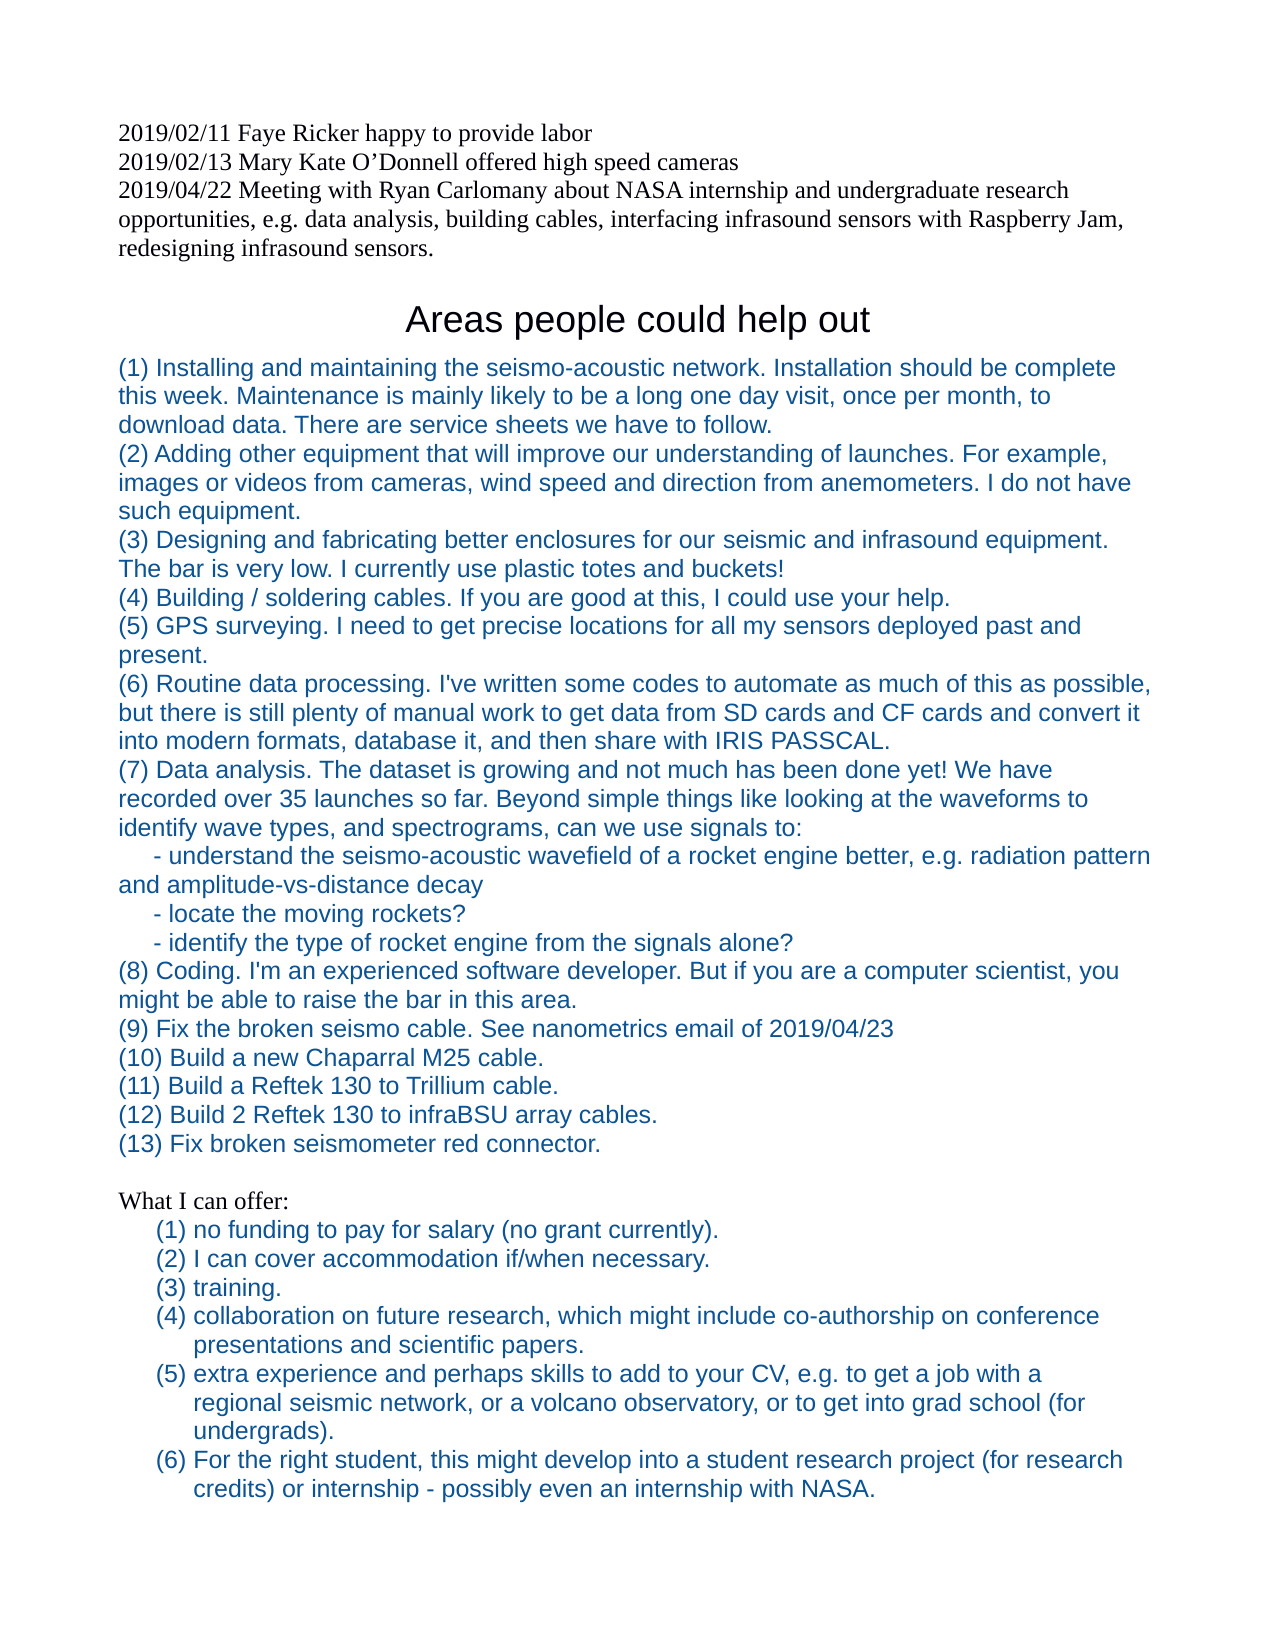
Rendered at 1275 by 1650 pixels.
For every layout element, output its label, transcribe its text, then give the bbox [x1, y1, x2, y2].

text (4) Building / soldering cables. If you are good at this, I could use your help. [118, 582, 1157, 611]
list I can cover accommodation if/when necessary. [156, 1244, 1157, 1272]
text - identify the type of rocket engine from the signals alone? [118, 927, 1157, 956]
text (6) Routine data processing. I've written some codes to automate as much of this as possible, but there is still plenty of manual work to get data from SD cards and CF cards and convert it into modern formats, database it, and then share with IRIS PASSCAL. [118, 669, 1157, 755]
text (7) Data analysis. The dataset is growing and not much has been done yet! We have recorded over 35 launches so far. Beyond simple things like looking at the waveforms to identify wave types, and spectrograms, can we use signals to: [118, 755, 1157, 841]
text (11) Build a Reftek 130 to Trillium cable. [118, 1071, 1157, 1100]
text (9) Fix the broken seismo cable. See nanometrics email of 2019/04/23 [118, 1014, 1157, 1042]
subtitle Areas people could help out [118, 297, 1157, 340]
text What I can offer: [118, 1186, 1157, 1215]
text 2019/02/13 Mary Kate O’Donnell offered high speed cameras [118, 147, 1157, 176]
text 2019/04/22 Meeting with Ryan Carlomany about NASA internship and undergraduate research opportunities, e.g. data analysis, building cables, interfacing infrasound sensors with Raspberry Jam, redesigning infrasound sensors. [118, 176, 1157, 262]
text (12) Build 2 Reftek 130 to infraBSU array cables. [118, 1100, 1157, 1129]
text 2019/02/11 Faye Ricker happy to provide labor [118, 118, 1157, 147]
text (3) Designing and fabricating better enclosures for our seismic and infrasound equipment. The bar is very low. I currently use plastic totes and buckets! [118, 525, 1157, 582]
list extra experience and perhaps skills to add to your CV, e.g. to get a job with a regional seismic network, or a volcano observatory, or to get into grad school (for undergrads). [156, 1359, 1157, 1445]
text - locate the moving rockets? [118, 899, 1157, 927]
text (10) Build a new Chaparral M25 cable. [118, 1042, 1157, 1071]
text (8) Coding. I'm an experienced software developer. But if you are a computer scientist, you might be able to raise the bar in this area. [118, 956, 1157, 1014]
text (5) GPS surveying. I need to get precise locations for all my sensors deployed past and present. [118, 611, 1157, 669]
text (13) Fix broken seismometer red connector. [118, 1129, 1157, 1157]
text (2) Adding other equipment that will improve our understanding of launches. For example, images or videos from cameras, wind speed and direction from anemometers. I do not have such equipment. [118, 439, 1157, 525]
text - understand the seismo-acoustic wavefield of a rocket engine better, e.g. radiation pattern and amplitude-vs-distance decay [118, 841, 1157, 899]
list training. [156, 1272, 1157, 1301]
list no funding to pay for salary (no grant currently). [156, 1215, 1157, 1244]
list For the right student, this might develop into a student research project (for research credits) or internship - possibly even an internship with NASA. [156, 1445, 1157, 1502]
list collaboration on future research, which might include co-authorship on conference presentations and scientific papers. [156, 1301, 1157, 1359]
text (1) Installing and maintaining the seismo-acoustic network. Installation should be complete this week. Maintenance is mainly likely to be a long one day visit, once per month, to download data. There are service sheets we have to follow. [118, 352, 1157, 439]
